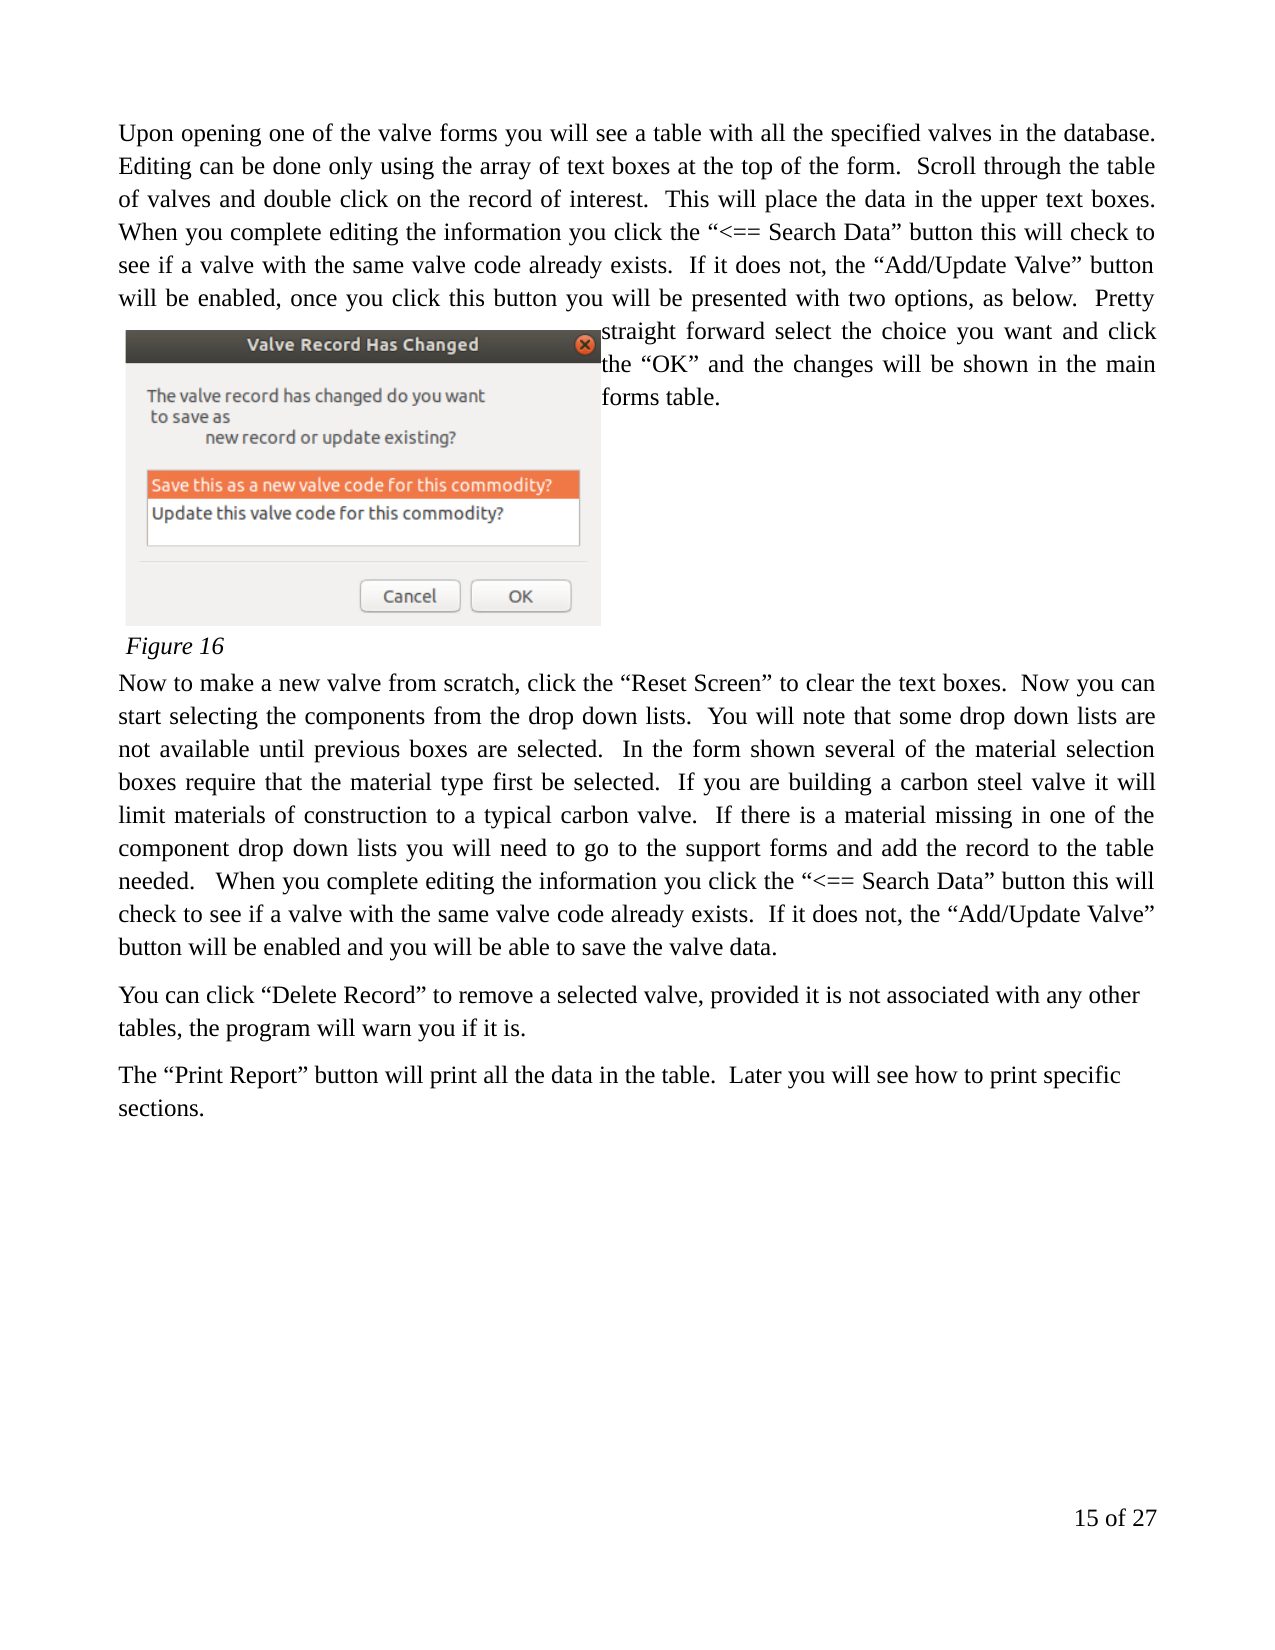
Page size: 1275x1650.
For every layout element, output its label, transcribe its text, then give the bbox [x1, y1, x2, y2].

text Figure 16 [126, 626, 601, 659]
text Upon opening one of the valve forms you will see a table with all the specified valves in the database. Editing can be done only using the array of text boxes at the top of the form. Scroll through the table of valves and double click on the record of interest. This will place the data in the upper text boxes. When you complete editing the information you click the “<== Search Data” button this will check to see if a valve with the same valve code already exists. If it does not, the “Add/Update Valve” button will be enabled, once you click this button you will be presented with two options, as below. Pretty straight forward select the choice you want and click the “OK” and the changes will be shown in the main forms table. [118, 118, 1157, 411]
text Now to make a new valve from scratch, click the “Reset Screen” to clear the text boxes. Now you can start selecting the components from the drop down lists. You will note that some drop down lists are not available until previous boxes are selected. In the form shown several of the material selection boxes require that the material type first be selected. If you are building a carbon steel valve it will limit materials of construction to a typical carbon valve. If there is a material missing in one of the component drop down lists you will need to go to the support forms and add the record to the table needed. When you complete editing the information you click the “<== Search Data” button this will check to see if a valve with the same valve code already exists. If it does not, the “Add/Update Valve” button will be enabled and you will be able to save the valve data. [118, 668, 1157, 961]
picture [125, 330, 601, 626]
text The “Print Report” button will print all the data in the table. Later you will see how to print specific sections. [118, 1060, 1157, 1122]
text You can click “Delete Record” to remove a selected valve, provided it is not associated with any other tables, the program will warn you if it is. [118, 980, 1157, 1041]
